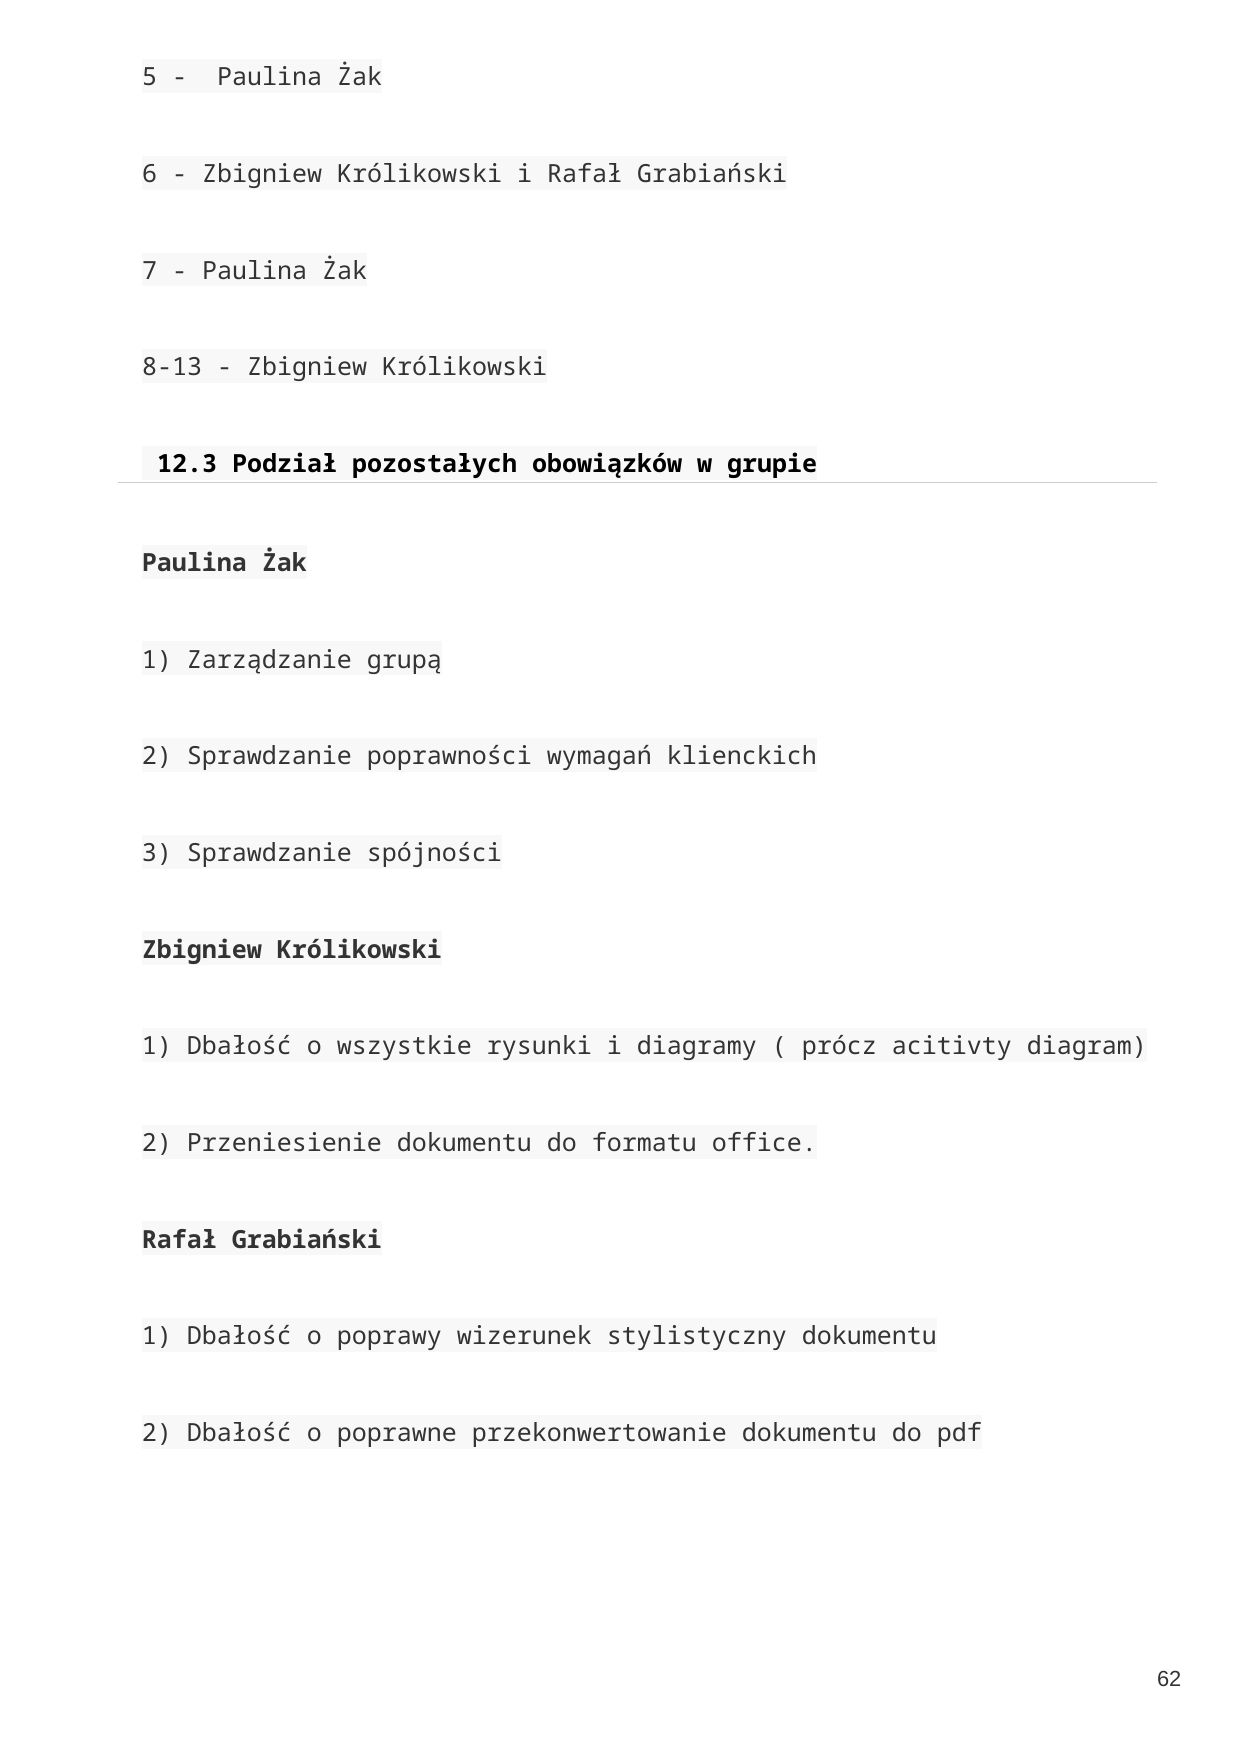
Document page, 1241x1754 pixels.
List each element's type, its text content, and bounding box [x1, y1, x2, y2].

text 2) Sprawdzanie poprawności wymagań klienckich [817, 738, 1158, 772]
text 7 - Paulina Żak [118, 252, 1157, 286]
text 8-13 - Zbigniew Królikowski [547, 349, 1157, 383]
text 1) Dbałość o poprawy wizerunek stylistyczny dokumentu [937, 1318, 1158, 1352]
subtitle 12.3 Podział pozostałych obowiązków w grupie [118, 446, 1157, 482]
text 3) Sprawdzanie spójności [502, 835, 1158, 869]
text 2) Przeniesienie dokumentu do formatu office. [817, 1125, 1158, 1159]
text 5 - Paulina Żak [382, 59, 1157, 93]
text 6 - Zbigniew Królikowski i Rafał Grabiański [787, 156, 1157, 190]
text 8-13 - Zbigniew Królikowski [118, 349, 142, 383]
text 1) Zarządzanie grupą [442, 641, 1158, 675]
text 2) Dbałość o poprawne przekonwertowanie dokumentu do pdf [982, 1415, 1158, 1449]
text Rafał Grabiański [382, 1221, 1158, 1255]
text Paulina Żak [307, 545, 1158, 579]
text Zbigniew Królikowski [442, 931, 1158, 965]
text 5 - Paulina Żak [118, 59, 142, 93]
